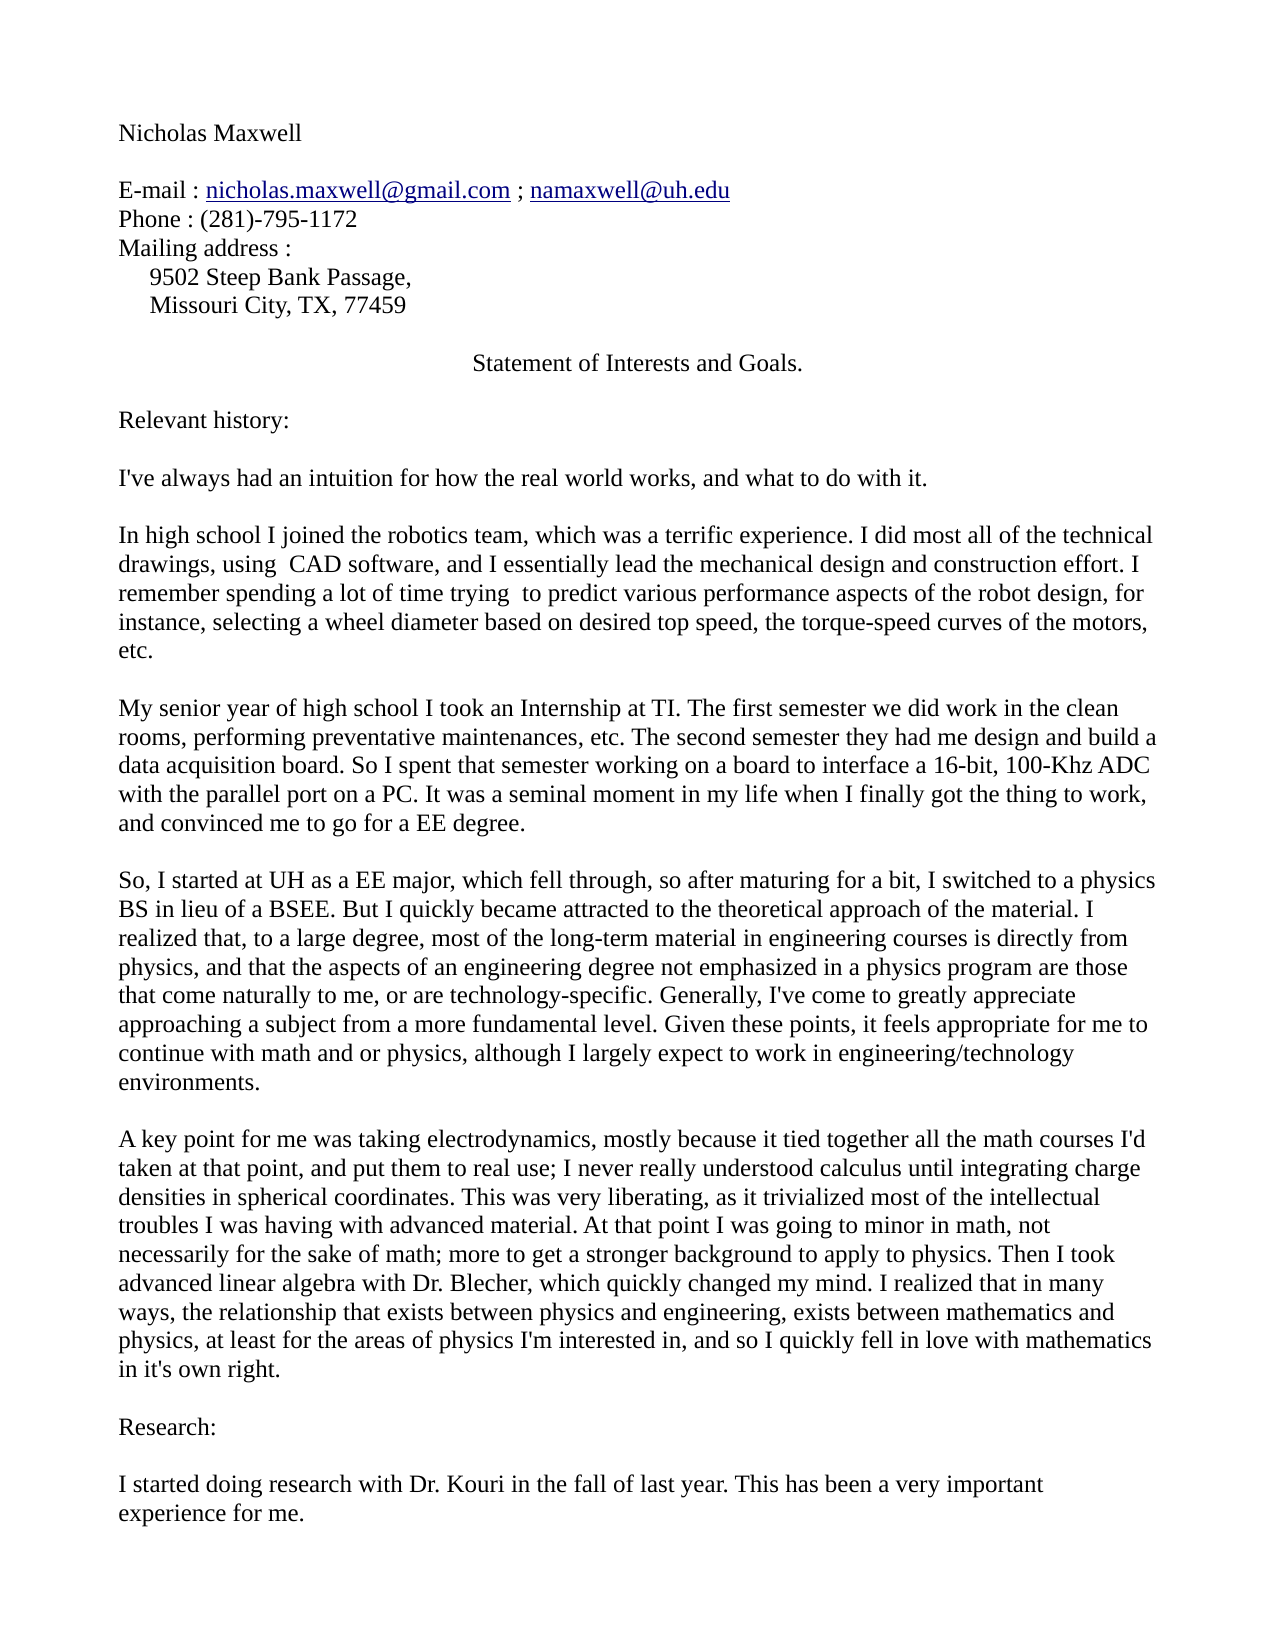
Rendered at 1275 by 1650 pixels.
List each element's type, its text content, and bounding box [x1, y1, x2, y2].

text Phone : (281)-795-1172 [118, 204, 1157, 233]
text 9502 Steep Bank Passage, [118, 262, 1157, 291]
text Mailing address : [118, 233, 1157, 262]
text A key point for me was taking electrodynamics, mostly because it tied together all the math courses I'd taken at that point, and put them to real use; I never really understood calculus until integrating charge densities in spherical coordinates. This was very liberating, as it trivialized most of the intellectual troubles I was having with advanced material. At that point I was going to minor in math, not necessarily for the sake of math; more to get a stronger background to apply to physics. Then I took advanced linear algebra with Dr. Blecher, which quickly changed my mind. I realized that in many ways, the relationship that exists between physics and engineering, exists between mathematics and physics, at least for the areas of physics I'm interested in, and so I quickly fell in love with mathematics in it's own right. [118, 1124, 1157, 1383]
text In high school I joined the robotics team, which was a terrific experience. I did most all of the technical drawings, using CAD software, and I essentially lead the mechanical design and construction effort. I remember spending a lot of time trying to predict various performance aspects of the robot design, for instance, selecting a wheel diameter based on desired top speed, the torque-speed curves of the motors, etc. [118, 521, 1157, 664]
text Statement of Interests and Goals. [118, 348, 1157, 377]
text Missouri City, TX, 77459 [118, 291, 1157, 319]
text Research: [118, 1412, 1157, 1441]
text I've always had an intuition for how the real world works, and what to do with it. [118, 463, 1157, 492]
text I started doing research with Dr. Kouri in the fall of last year. This has been a very important experience for me. [118, 1469, 1157, 1527]
text My senior year of high school I took an Internship at TI. The first semester we did work in the clean rooms, performing preventative maintenances, etc. The second semester they had me design and build a data acquisition board. So I spent that semester working on a board to interface a 16-bit, 100-Khz ADC with the parallel port on a PC. It was a seminal moment in my life when I finally got the thing to work, and convinced me to go for a EE degree. [118, 693, 1157, 837]
text Nicholas Maxwell [118, 118, 1157, 147]
text Relevant history: [118, 406, 1157, 434]
text E-mail : nicholas.maxwell@gmail.com ; namaxwell@uh.edu [118, 176, 1157, 204]
text So, I started at UH as a EE major, which fell through, so after maturing for a bit, I switched to a physics BS in lieu of a BSEE. But I quickly became attracted to the theoretical approach of the material. I realized that, to a large degree, most of the long-term material in engineering courses is directly from physics, and that the aspects of an engineering degree not emphasized in a physics program are those that come naturally to me, or are technology-specific. Generally, I've come to greatly appreciate approaching a subject from a more fundamental level. Given these points, it feels appropriate for me to continue with math and or physics, although I largely expect to work in engineering/technology environments. [118, 866, 1157, 1096]
